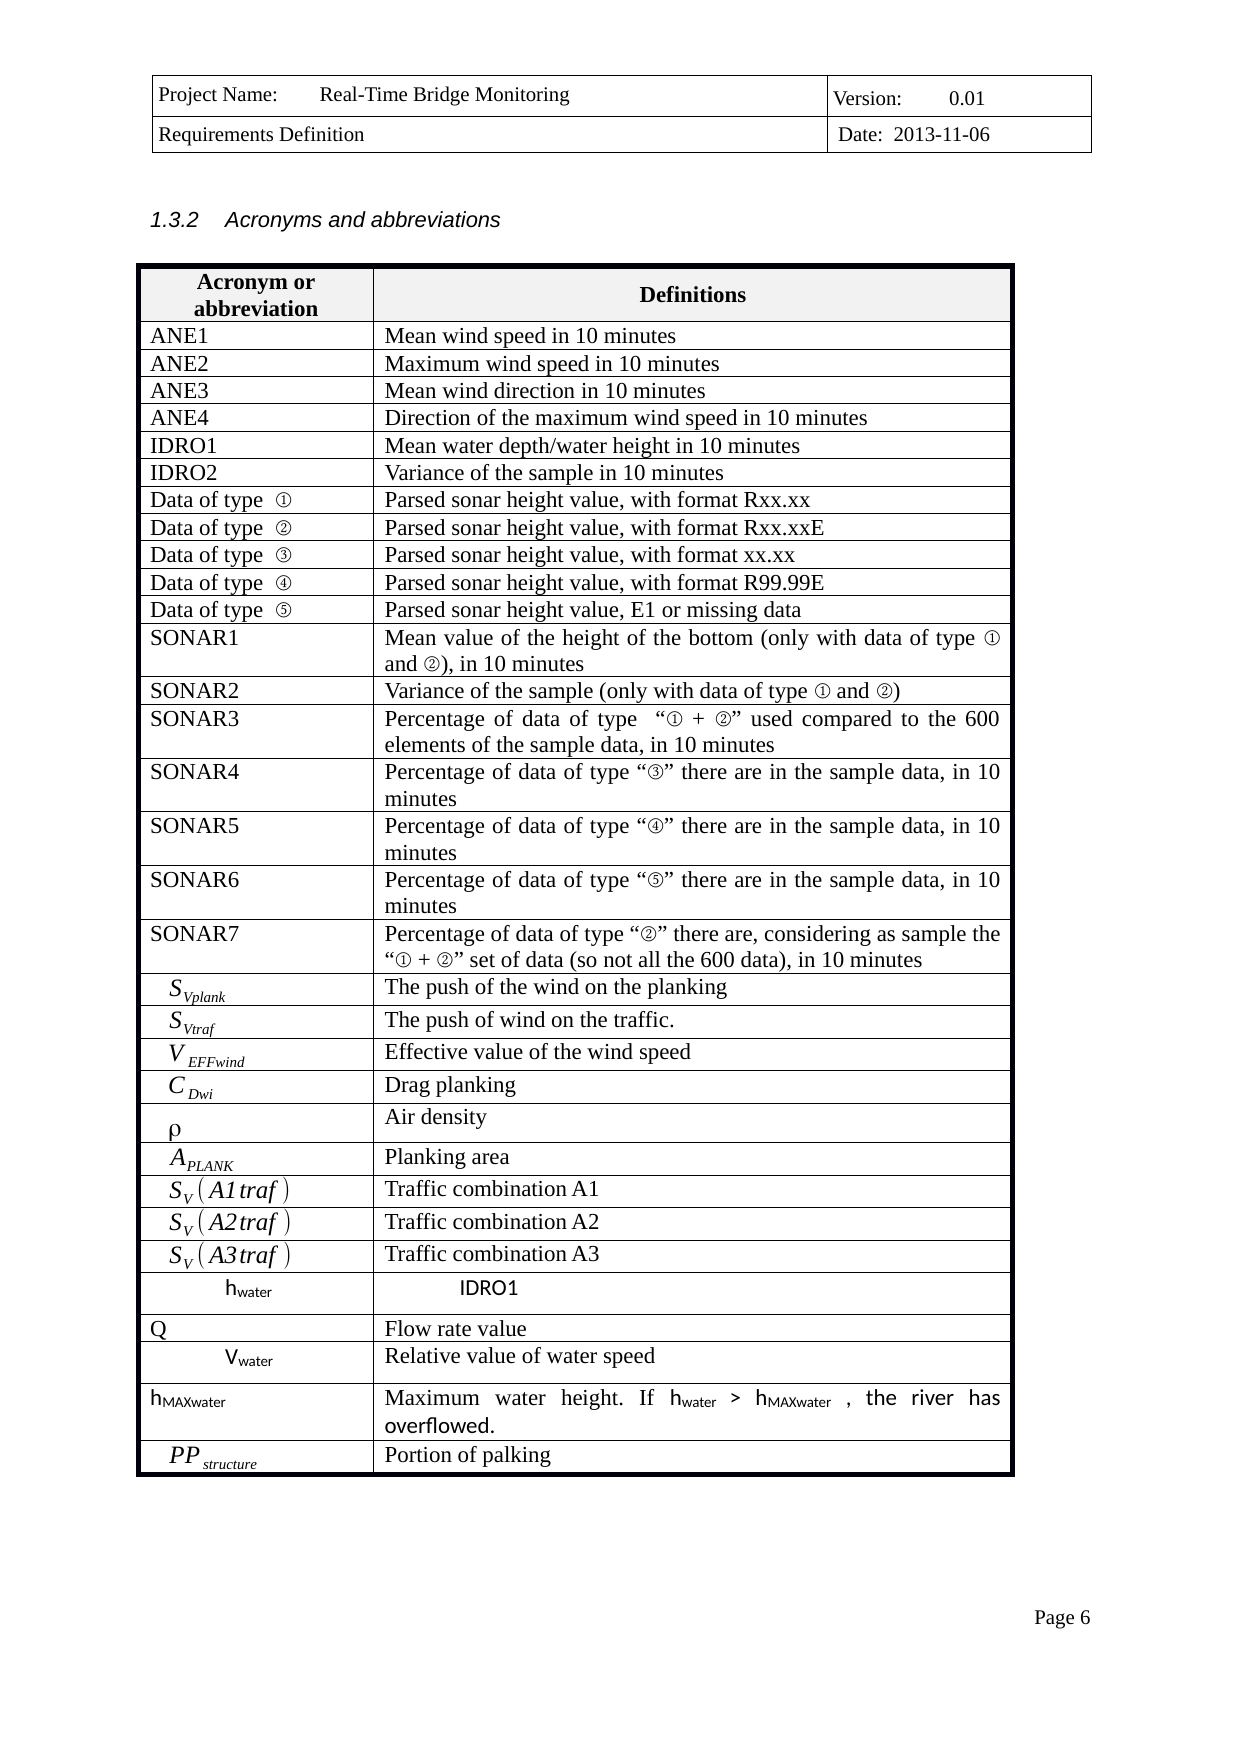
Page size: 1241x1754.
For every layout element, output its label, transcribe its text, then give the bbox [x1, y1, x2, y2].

table_cell SONAR5 [141, 812, 373, 865]
table_cell ANE3 [141, 377, 373, 403]
table_cell ANE4 [141, 404, 373, 431]
table_cell SONAR6 [141, 866, 373, 919]
table_cell Traffic combination A3 [374, 1241, 1010, 1272]
table_cell SONAR7 [141, 920, 373, 972]
table_cell Data of type ② [141, 514, 373, 540]
table_cell Variance of the sample in 10 minutes [374, 459, 1010, 486]
table_cell Traffic combination A1 [374, 1176, 1010, 1207]
table_cell Mean wind speed in 10 minutes [374, 322, 1010, 348]
table_cell [141, 1104, 373, 1142]
table_cell Data of type ④ [141, 569, 373, 595]
table_cell [141, 1006, 373, 1037]
table_cell ANE1 [141, 322, 373, 348]
table_cell Variance of the sample (only with data of type ① and ②) [374, 677, 1010, 704]
table_cell Parsed sonar height value, with format Rxx.xx [374, 487, 1010, 513]
table_cell Parsed sonar height value, E1 or missing data [374, 596, 1010, 622]
table_cell Data of type ③ [141, 541, 373, 568]
table_cell Percentage of data of type “⑤” there are in the sample data, in 10 minutes [374, 866, 1010, 919]
table_cell [141, 1208, 373, 1239]
table_cell Percentage of data of type “① + ②” used compared to the 600 elements of the sample data, in 10 minutes [374, 705, 1010, 757]
table_cell Data of type ① [141, 487, 373, 513]
table_cell Portion of palking [374, 1441, 1010, 1472]
table_cell hMAXwater [141, 1384, 373, 1439]
table_cell [141, 1039, 373, 1070]
table_cell SONAR4 [141, 759, 373, 811]
table_cell IDRO1 [141, 432, 373, 458]
table_cell Maximum water height. If hwater > hMAXwater , the river has overflowed. [374, 1384, 1010, 1439]
table_cell Data of type ⑤ [141, 596, 373, 622]
table_cell [141, 974, 373, 1005]
table_cell Percentage of data of type “④” there are in the sample data, in 10 minutes [374, 812, 1010, 865]
table_cell Parsed sonar height value, with format xx.xx [374, 541, 1010, 568]
table_cell [141, 1441, 373, 1472]
table_cell The push of wind on the traffic. [374, 1006, 1010, 1037]
table_cell Flow rate value [374, 1315, 1010, 1341]
table_cell Maximum wind speed in 10 minutes [374, 350, 1010, 376]
table_cell Relative value of water speed [374, 1342, 1010, 1382]
table_cell Percentage of data of type “②” there are, considering as sample the “① + ②” set of data (so not all the 600 data), in 10 minutes [374, 920, 1010, 972]
table_cell Direction of the maximum wind speed in 10 minutes [374, 404, 1010, 431]
table_cell ANE2 [141, 350, 373, 376]
table_cell SONAR2 [141, 677, 373, 704]
table_cell Parsed sonar height value, with format R99.99E [374, 569, 1010, 595]
table_cell IDRO2 [141, 459, 373, 486]
table_cell Q [141, 1315, 373, 1341]
table_cell Percentage of data of type “③” there are in the sample data, in 10 minutes [374, 759, 1010, 811]
table_cell [141, 1143, 373, 1174]
table_cell IDRO1 [374, 1273, 1010, 1313]
table_cell [141, 1241, 373, 1272]
table_header Acronym or abbreviation [141, 269, 373, 321]
table_cell The push of the wind on the planking [374, 974, 1010, 1005]
table_cell SONAR1 [141, 624, 373, 676]
table_cell Drag planking [374, 1071, 1010, 1102]
subtitle Acronyms and abbreviations [150, 207, 1090, 232]
table_cell Air density [374, 1104, 1010, 1142]
table_cell hwater [141, 1273, 373, 1313]
table_cell Planking area [374, 1143, 1010, 1174]
table_header Definitions [374, 269, 1010, 321]
table_cell [141, 1071, 373, 1102]
table_cell Vwater [141, 1342, 373, 1382]
table_cell Mean value of the height of the bottom (only with data of type ① and ②), in 10 minutes [374, 624, 1010, 676]
table_cell SONAR3 [141, 705, 373, 757]
table_cell Effective value of the wind speed [374, 1039, 1010, 1070]
table_cell Mean wind direction in 10 minutes [374, 377, 1010, 403]
table_cell Mean water depth/water height in 10 minutes [374, 432, 1010, 458]
table_cell [141, 1176, 373, 1207]
table_cell Parsed sonar height value, with format Rxx.xxE [374, 514, 1010, 540]
table_cell Traffic combination A2 [374, 1208, 1010, 1239]
